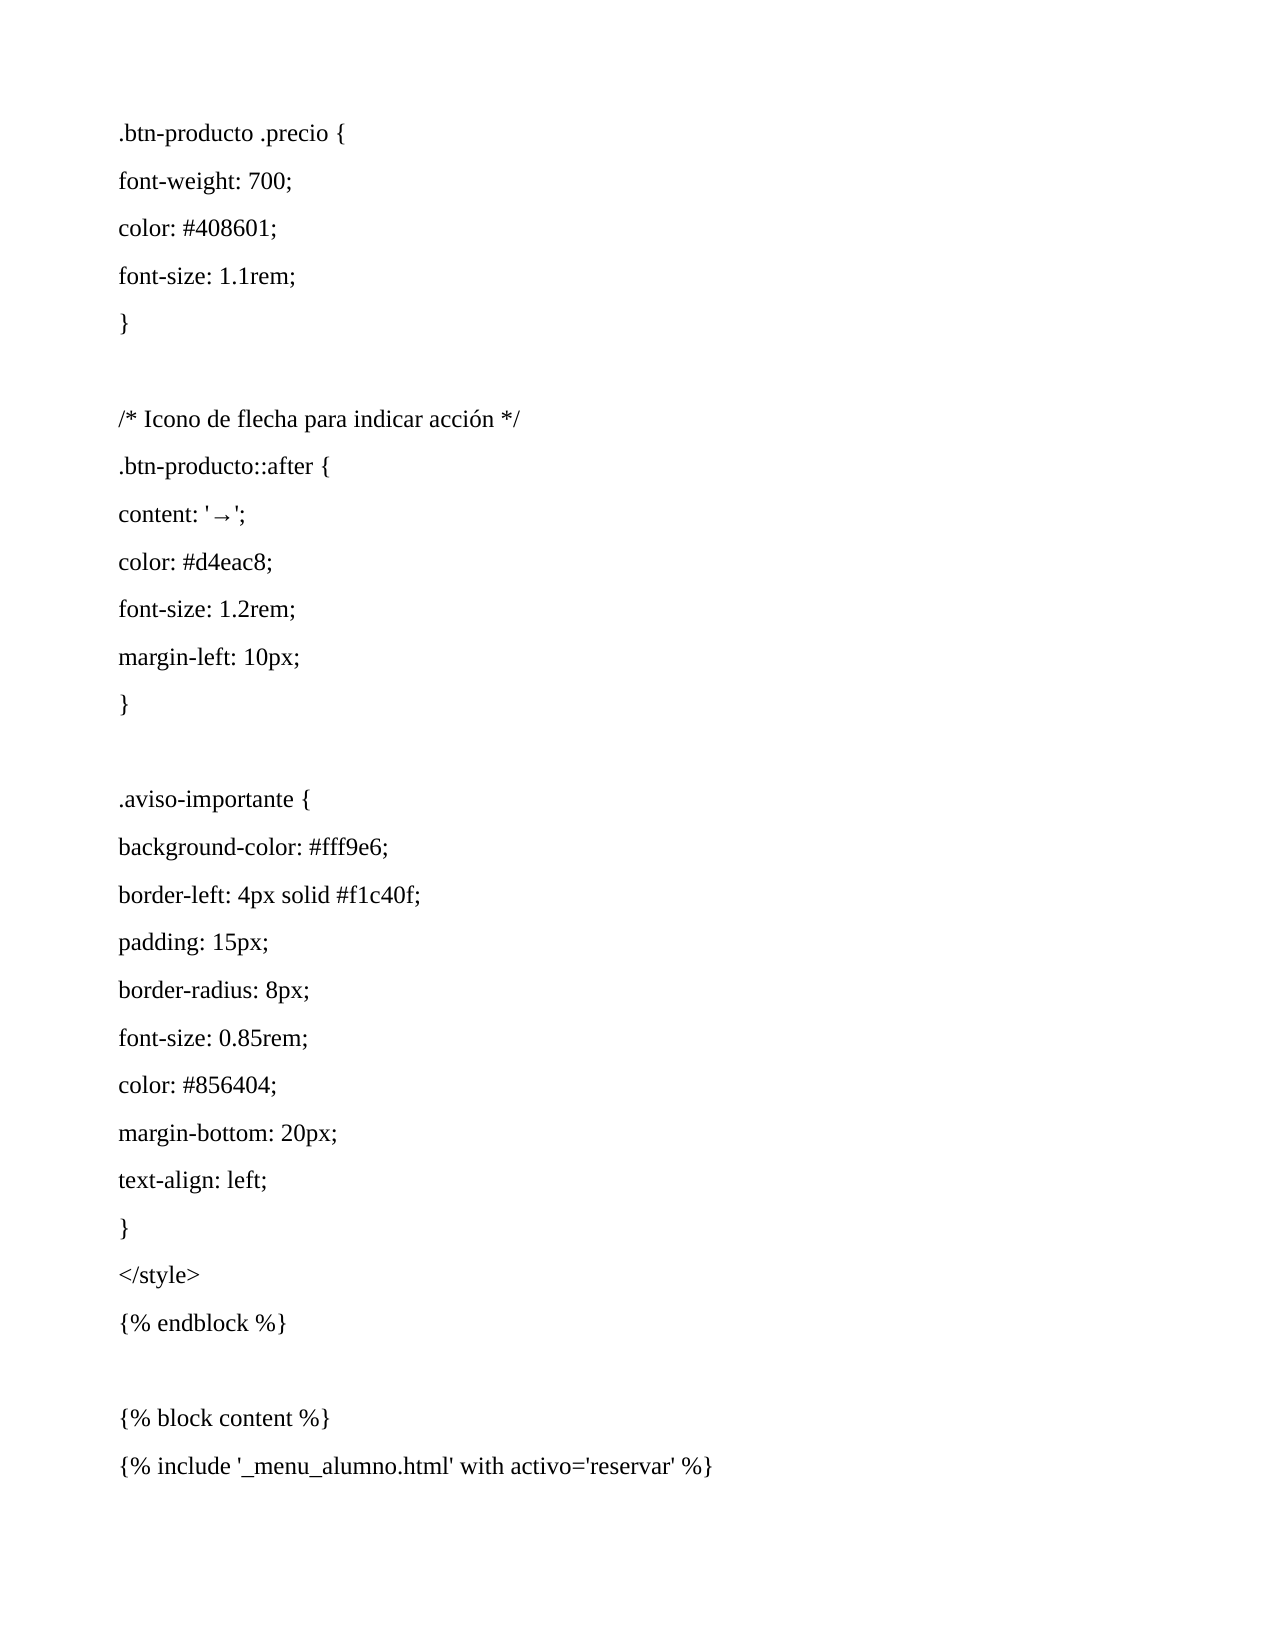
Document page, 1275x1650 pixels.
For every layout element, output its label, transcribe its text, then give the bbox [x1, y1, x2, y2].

text </style> [118, 1261, 1157, 1289]
text margin-bottom: 20px; [118, 1118, 1157, 1147]
text .btn-producto .precio { [118, 118, 1157, 147]
text content: '→'; [118, 499, 1157, 528]
text border-left: 4px solid #f1c40f; [118, 880, 1157, 908]
text {% endblock %} [118, 1308, 1157, 1337]
text color: #d4eac8; [118, 547, 1157, 575]
text /* Icono de flecha para indicar acción */ [118, 404, 1157, 432]
text border-radius: 8px; [118, 975, 1157, 1004]
text } [118, 308, 1157, 337]
text text-align: left; [118, 1165, 1157, 1194]
text font-weight: 700; [118, 166, 1157, 194]
text color: #856404; [118, 1070, 1157, 1099]
text } [118, 689, 1157, 718]
text {% block content %} [118, 1403, 1157, 1432]
text .aviso-importante { [118, 784, 1157, 813]
text } [118, 1213, 1157, 1242]
text margin-left: 10px; [118, 642, 1157, 671]
text background-color: #fff9e6; [118, 832, 1157, 861]
text padding: 15px; [118, 927, 1157, 956]
text {% include '_menu_alumno.html' with activo='reservar' %} [118, 1451, 1157, 1480]
text font-size: 1.2rem; [118, 594, 1157, 623]
text font-size: 0.85rem; [118, 1023, 1157, 1051]
text font-size: 1.1rem; [118, 261, 1157, 290]
text color: #408601; [118, 213, 1157, 242]
text .btn-producto::after { [118, 451, 1157, 480]
